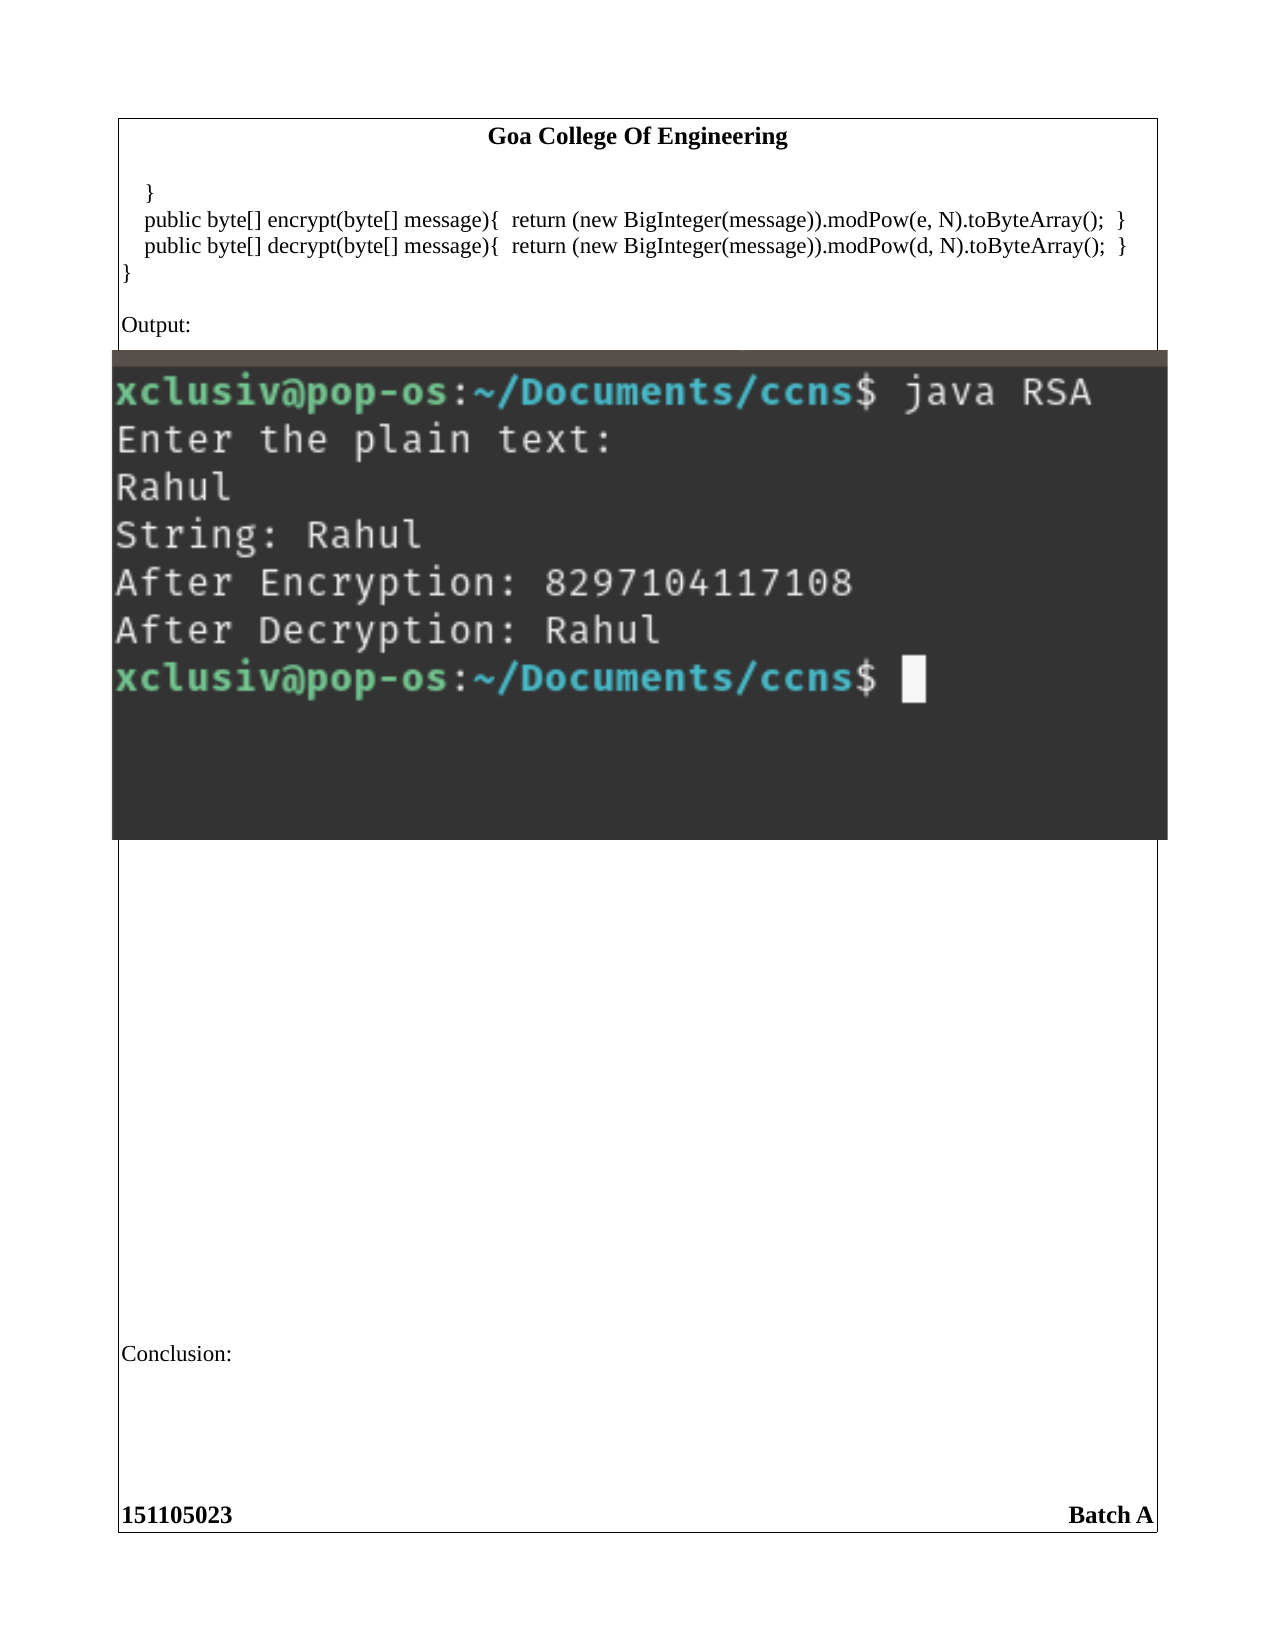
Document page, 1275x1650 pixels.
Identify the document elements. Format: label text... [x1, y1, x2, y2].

text } [121, 258, 1154, 285]
text public byte[] encrypt(byte[] message){ return (new BigInteger(message)).modPow(e, N).toByteArray(); } [121, 206, 1154, 232]
text } [121, 179, 1154, 206]
text Output: [121, 311, 1154, 338]
text public byte[] decrypt(byte[] message){ return (new BigInteger(message)).modPow(d, N).toByteArray(); } [121, 232, 1154, 258]
text Conclusion: [121, 1340, 1154, 1366]
